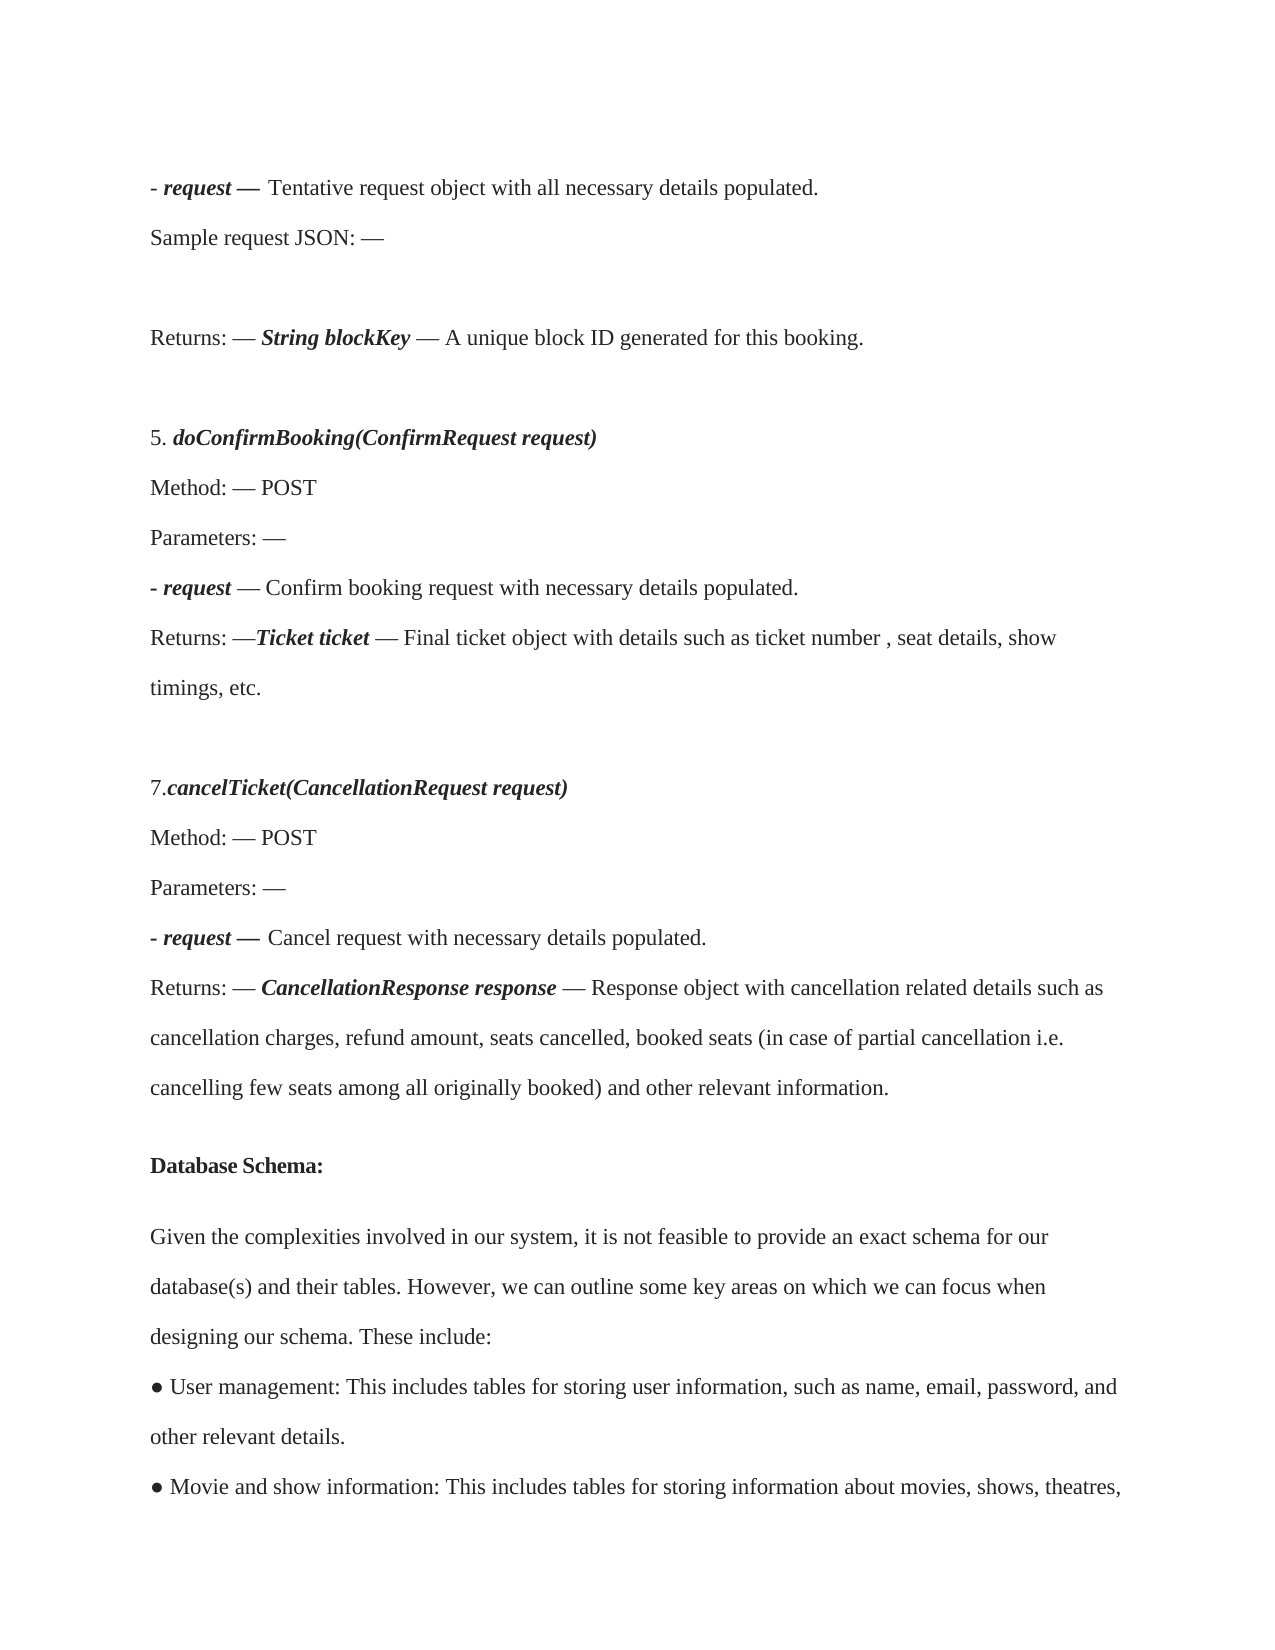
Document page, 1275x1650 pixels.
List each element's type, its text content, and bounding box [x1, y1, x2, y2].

text 7.cancelTicket(CancellationRequest request) Method: — POST Parameters: — - request — Cancel request with necessary details populated. Returns: — CancellationResponse response — Response object with cancellation related details such as cancellation charges, refund amount, seats cancelled, booked seats (in case of partial cancellation i.e. cancelling few seats among all originally booked) and other relevant information. [150, 750, 1125, 1100]
text - request — Tentative request object with all necessary details populated. Sample request JSON: — [150, 150, 1125, 250]
text 5. doConfirmBooking(ConfirmRequest request) Method: — POST Parameters: — - request — Confirm booking request with necessary details populated. Returns: —Ticket ticket — Final ticket object with details such as ticket number , seat details, show timings, etc. [150, 400, 1125, 700]
text Returns: — String blockKey — A unique block ID generated for this booking. [150, 300, 1125, 350]
text Given the complexities involved in our system, it is not feasible to provide an exact schema for our database(s) and their tables. However, we can outline some key areas on which we can focus when designing our schema. These include: ● User management: This includes tables for storing user information, such as name, email, password, and other relevant details. ● Movie and show information: This includes tables for storing information about movies, shows, theatres, [150, 1199, 1125, 1499]
subtitle Database Schema: [150, 1131, 1125, 1178]
